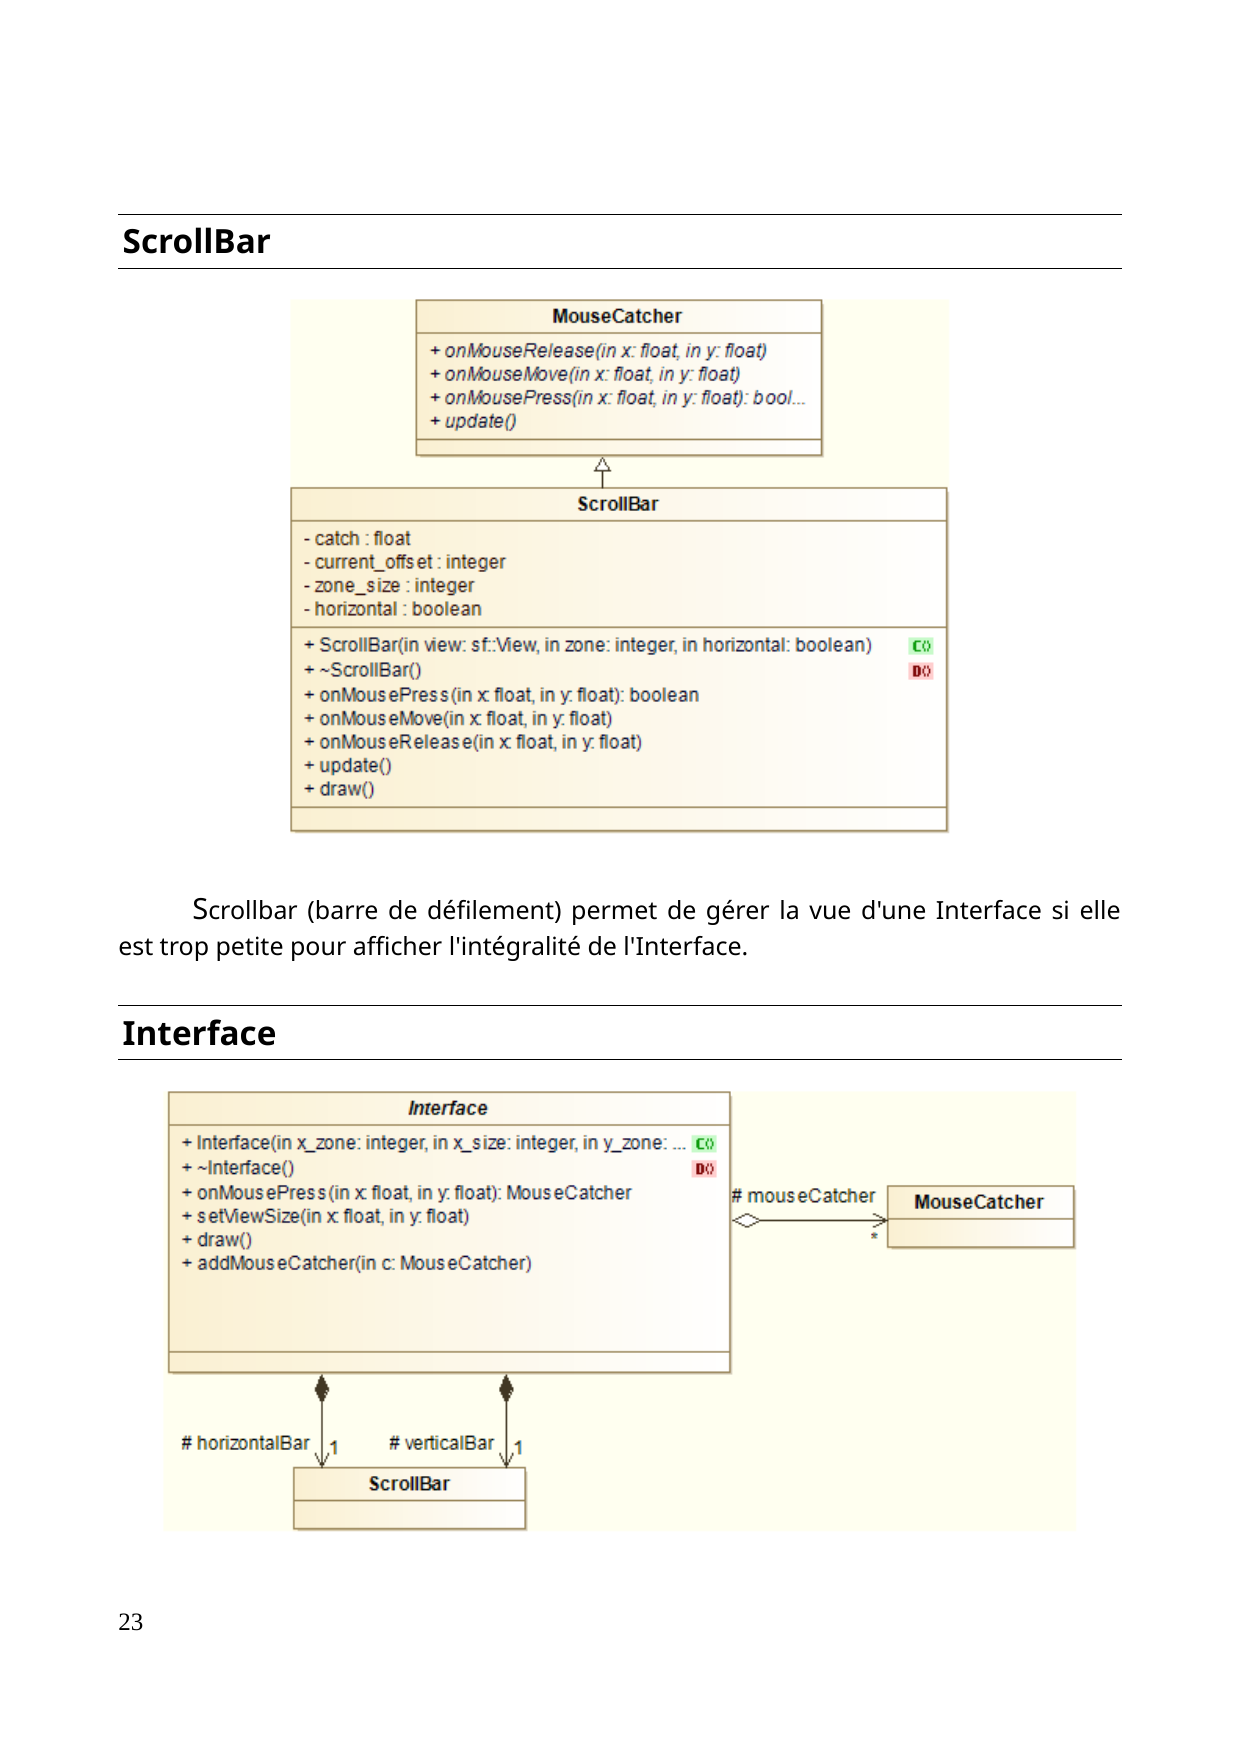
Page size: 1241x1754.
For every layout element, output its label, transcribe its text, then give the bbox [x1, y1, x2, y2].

picture [275, 285, 965, 849]
picture [148, 1076, 1092, 1547]
text Scrollbar (barre de défilement) permet de gérer la vue d'une Interface si elle est trop petite pour afficher l'intégralité de l'Interface. [118, 889, 1122, 962]
text ScrollBar [118, 215, 1122, 268]
text Interface [118, 1006, 1122, 1059]
